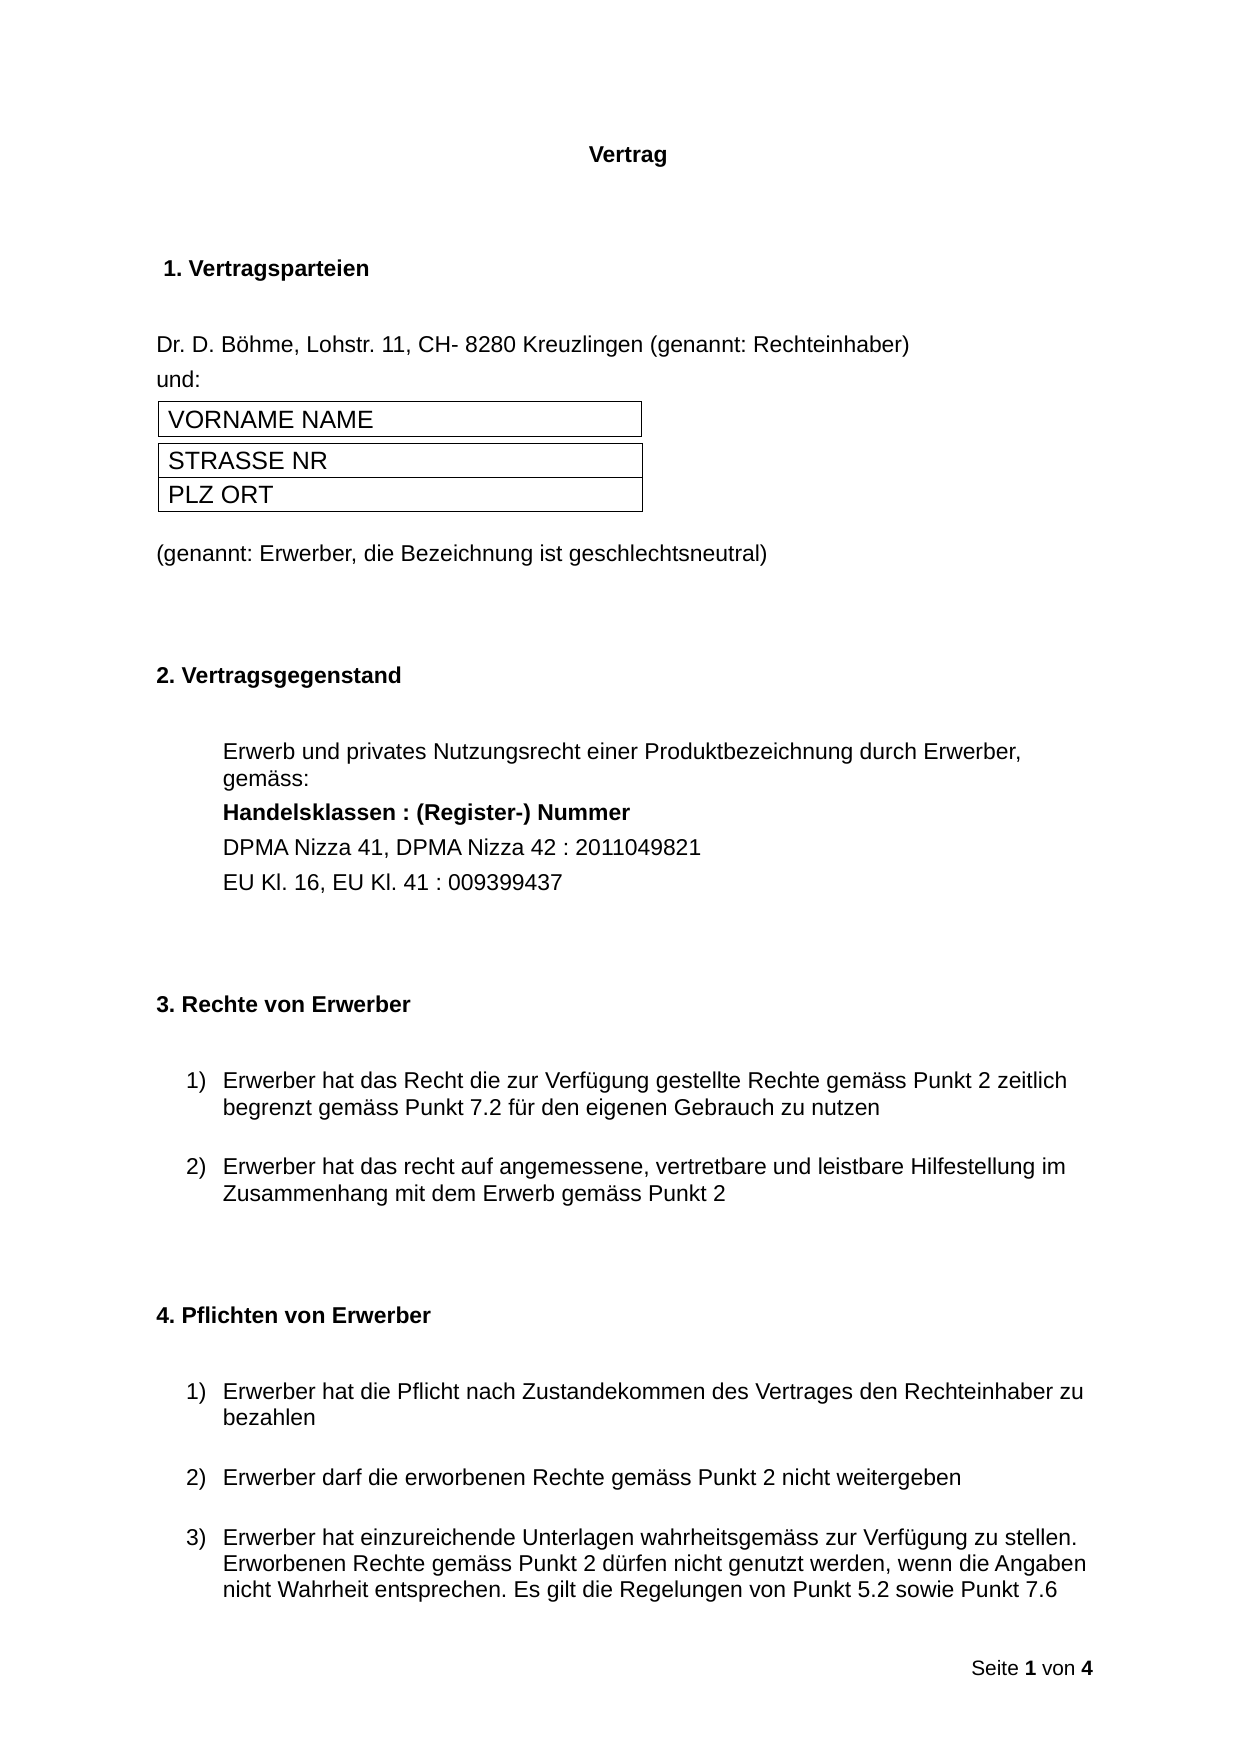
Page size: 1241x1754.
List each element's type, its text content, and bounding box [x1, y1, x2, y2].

table_cell Erwerber hat einzureichende Unterlagen wahrheitsgemäss zur Verfügung zu stellen. Erworbenen Rechte gemäss Punkt 2 dürfen nicht genutzt werden, wenn die Angaben nicht Wahrheit entsprechen. Es gilt die Regelungen von Punkt 5.2 sowie Punkt 7.6 [214, 1507, 1101, 1619]
table_cell 2) [148, 1448, 214, 1507]
table_cell Erwerber hat die Pflicht nach Zustandekommen des Vertrages den Rechteinhaber zu bezahlen [214, 1361, 1101, 1447]
table_cell [148, 583, 214, 645]
table_cell 4. Pflichten von Erwerber [148, 1285, 1101, 1361]
table_cell 1. Vertragsparteien [148, 239, 1101, 315]
table_cell 2) [148, 1136, 214, 1222]
table_cell 2. Vertragsgegenstand [148, 645, 1101, 721]
table_cell Erwerber hat das Recht die zur Verfügung gestellte Rechte gemäss Punkt 2 zeitlich begrenzt gemäss Punkt 7.2 für den eigenen Gebrauch zu nutzen [214, 1050, 1101, 1136]
table_cell 1) [148, 1361, 214, 1447]
table_cell Erwerb und privates Nutzungsrecht einer Produktbezeichnung durch Erwerber, gemäss: Handelsklassen : (Register-) Nummer DPMA Nizza 41, DPMA Nizza 42 : 2011049821 EU Kl. 16, EU Kl. 41 : 009399437 [214, 721, 1101, 912]
table_cell 3. Rechte von Erwerber [148, 974, 1101, 1050]
table_header Vertrag [148, 133, 1101, 176]
table_cell 1) [148, 1050, 214, 1136]
table_cell [148, 721, 214, 912]
table_cell [148, 176, 1101, 238]
table_cell [148, 912, 1101, 974]
table_cell Erwerber hat das recht auf angemessene, vertretbare und leistbare Hilfestellung im Zusammenhang mit dem Erwerb gemäss Punkt 2 [214, 1136, 1101, 1222]
table_cell Erwerber darf die erworbenen Rechte gemäss Punkt 2 nicht weitergeben [214, 1448, 1101, 1507]
table_cell 3) [148, 1507, 214, 1619]
table_cell Dr. D. Böhme, Lohstr. 11, CH- 8280 Kreuzlingen (genannt: Rechteinhaber) und: (genannt: Erwerber, die Bezeichnung ist geschlechtsneutral) [148, 315, 1101, 583]
table_cell [214, 583, 1101, 645]
table_cell [148, 1223, 1101, 1285]
